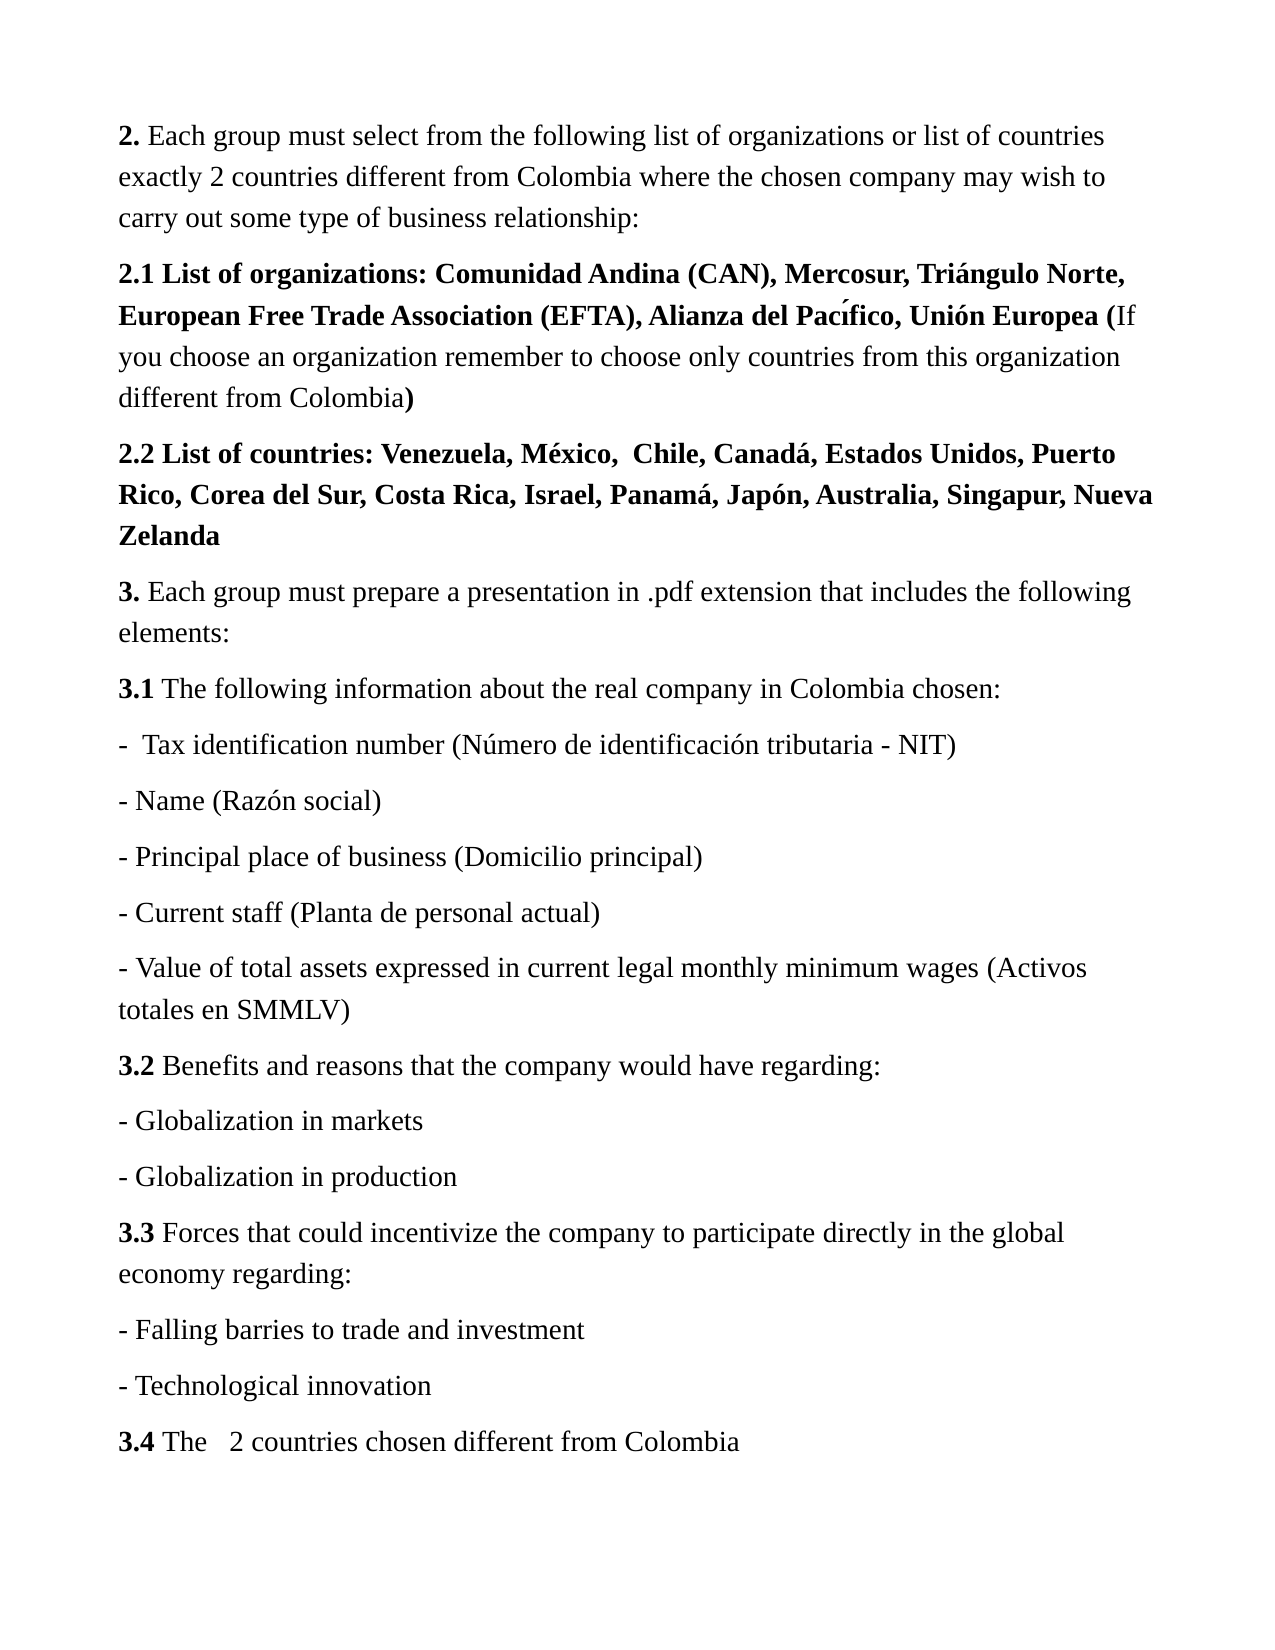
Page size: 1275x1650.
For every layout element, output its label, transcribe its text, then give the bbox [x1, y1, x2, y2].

text 2.2 List of countries: Venezuela, México, Chile, Canadá, Estados Unidos, Puerto Rico, Corea del Sur, Costa Rica, Israel, Panamá, Japón, Australia, Singapur, Nueva Zelanda [118, 436, 1157, 552]
text - Value of total assets expressed in current legal monthly minimum wages (Activos totales en SMMLV) [118, 951, 1157, 1025]
text - Current staff (Planta de personal actual) [118, 895, 1157, 928]
text - Globalization in markets [118, 1103, 1157, 1137]
text 3. Each group must prepare a presentation in .pdf extension that includes the following elements: [118, 574, 1157, 649]
text - Tax identification number (Número de identificación tributaria - NIT) [118, 727, 1157, 761]
text 2. Each group must select from the following list of organizations or list of countries exactly 2 countries different from Colombia where the chosen company may wish to carry out some type of business relationship: [118, 118, 1157, 234]
text 3.2 Benefits and reasons that the company would have regarding: [118, 1048, 1157, 1081]
text - Falling barries to trade and investment [118, 1312, 1157, 1346]
text - Globalization in production [118, 1159, 1157, 1193]
text 3.3 Forces that could incentivize the company to participate directly in the global economy regarding: [118, 1215, 1157, 1290]
text 3.1 The following information about the real company in Colombia chosen: [118, 671, 1157, 705]
text - Technological innovation [118, 1368, 1157, 1402]
text 2.1 List of organizations: Comunidad Andina (CAN), Mercosur, Triángulo Norte, European Free Trade Association (EFTA), Alianza del Pacı́fico, Unión Europea (If you choose an organization remember to choose only countries from this organization different from Colombia) [118, 256, 1157, 414]
text - Name (Razón social) [118, 783, 1157, 817]
text 3.4 The 2 countries chosen different from Colombia [118, 1424, 1157, 1457]
text - Principal place of business (Domicilio principal) [118, 839, 1157, 872]
